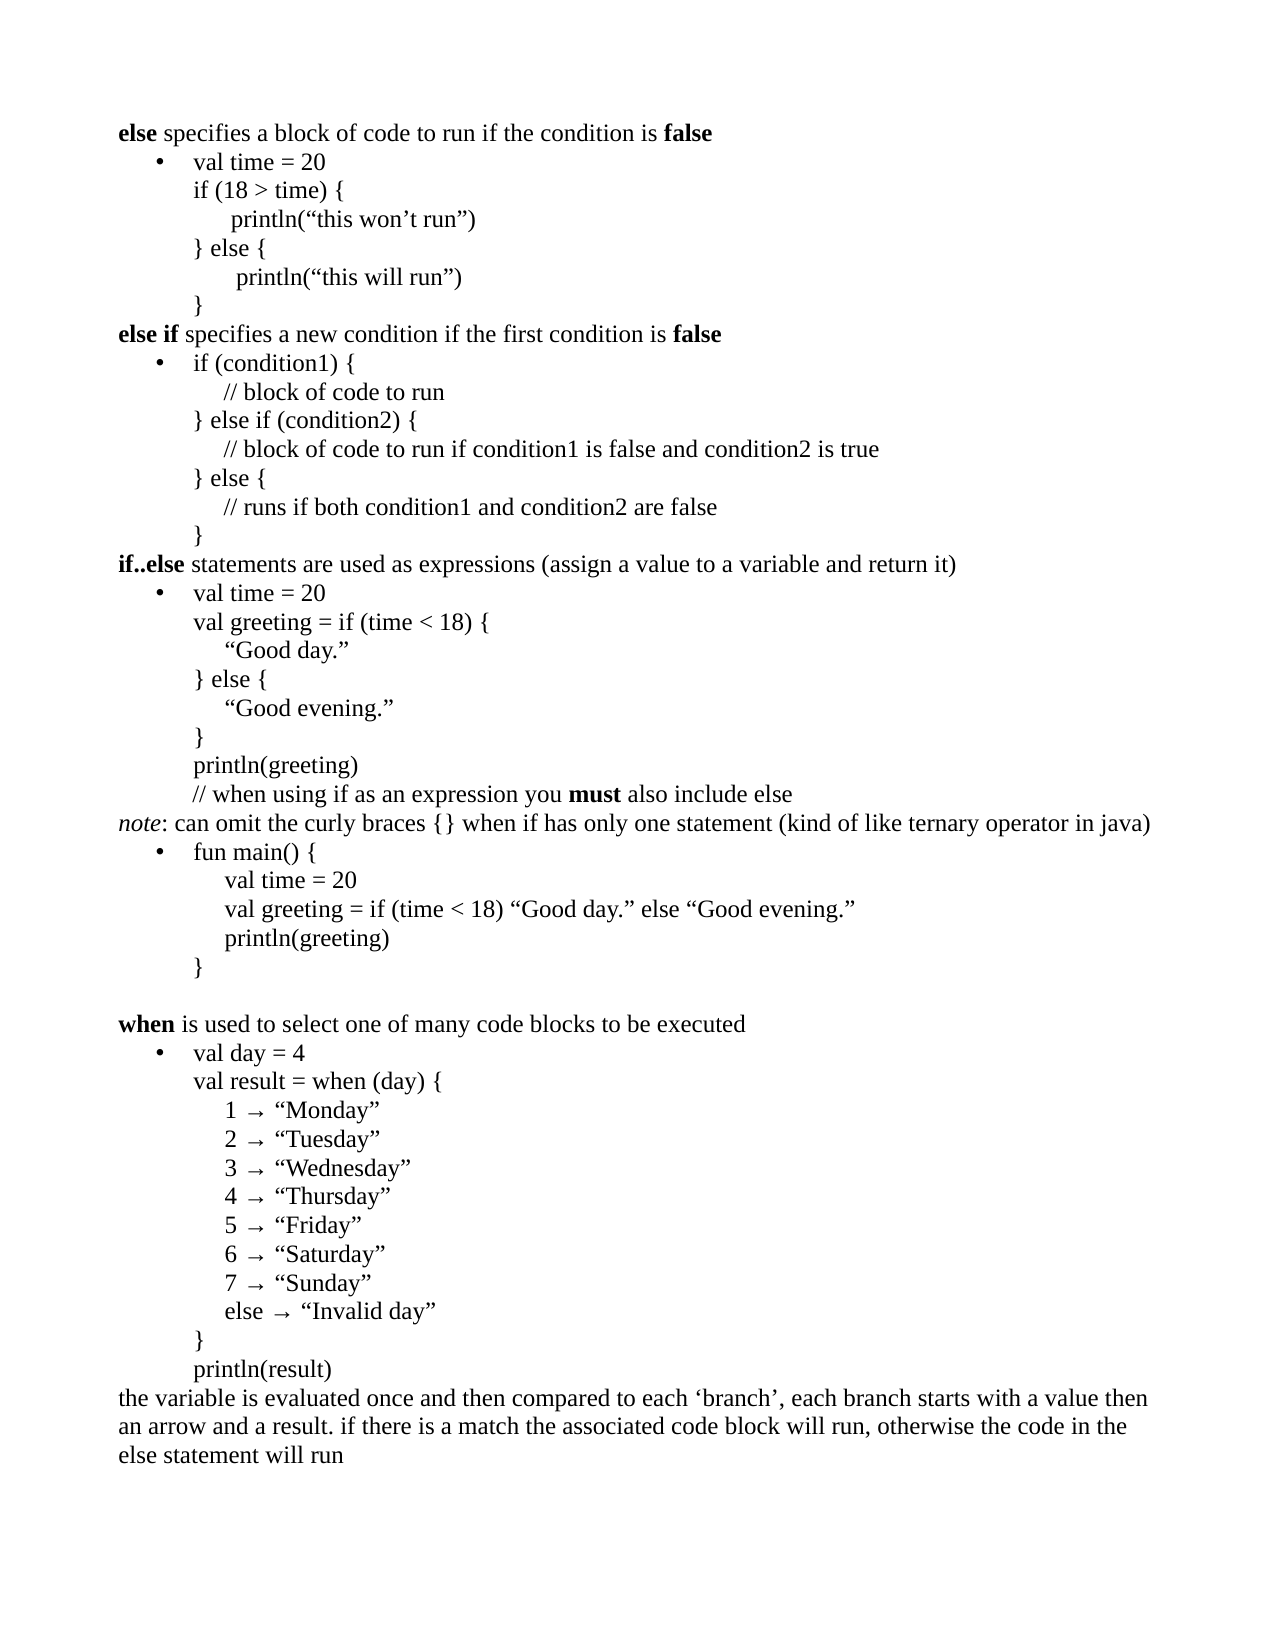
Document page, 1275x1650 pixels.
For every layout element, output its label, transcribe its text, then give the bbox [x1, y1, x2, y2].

text // block of code to run if condition1 is false and condition2 is true [118, 434, 1157, 463]
list println(result) [156, 1354, 1157, 1383]
list println(greeting) [156, 923, 1157, 952]
text // runs if both condition1 and condition2 are false [118, 492, 1157, 521]
text // when using if as an expression you must also include else [118, 779, 1157, 808]
list if (18 > time) { [156, 176, 1157, 204]
text } [118, 291, 1157, 319]
list if (condition1) { [156, 348, 1157, 377]
list 6 → “Saturday” [156, 1239, 1157, 1268]
text when is used to select one of many code blocks to be executed [118, 1009, 1157, 1038]
text if..else statements are used as expressions (assign a value to a variable and return it) [118, 549, 1157, 578]
list 4 → “Thursday” [156, 1181, 1157, 1210]
text else specifies a block of code to run if the condition is false [118, 118, 1157, 147]
list val time = 20 [156, 147, 1157, 176]
list 1 → “Monday” [156, 1095, 1157, 1124]
list val time = 20 [156, 866, 1157, 894]
text the variable is evaluated once and then compared to each ‘branch’, each branch starts with a value then an arrow and a result. if there is a match the associated code block will run, otherwise the code in the else statement will run [118, 1383, 1157, 1469]
list “Good evening.” [156, 693, 1157, 722]
list val day = 4 [156, 1038, 1157, 1066]
list val greeting = if (time < 18) { [156, 607, 1157, 636]
list fun main() { [156, 837, 1157, 866]
text // block of code to run [118, 377, 1157, 406]
list println(“this won’t run”) [193, 204, 1157, 233]
list val result = when (day) { [156, 1066, 1157, 1095]
text } else { [118, 233, 1157, 262]
text } else if (condition2) { [118, 406, 1157, 434]
text println(“this will run”) [118, 262, 1157, 291]
list “Good day.” [156, 636, 1157, 664]
list } [156, 1325, 1157, 1354]
list else → “Invalid day” [156, 1296, 1157, 1325]
list 7 → “Sunday” [156, 1268, 1157, 1296]
text } [118, 952, 1157, 981]
list } [156, 722, 1157, 751]
text } [118, 521, 1157, 549]
list println(greeting) [156, 751, 1157, 779]
list 3 → “Wednesday” [156, 1153, 1157, 1181]
list val time = 20 [156, 578, 1157, 607]
list } else { [156, 664, 1157, 693]
text else if specifies a new condition if the first condition is false [118, 319, 1157, 348]
list val greeting = if (time < 18) “Good day.” else “Good evening.” [156, 894, 1157, 923]
text note: can omit the curly braces {} when if has only one statement (kind of like ternary operator in java) [118, 808, 1157, 837]
text } else { [118, 463, 1157, 492]
list 2 → “Tuesday” [156, 1124, 1157, 1153]
list 5 → “Friday” [156, 1210, 1157, 1239]
